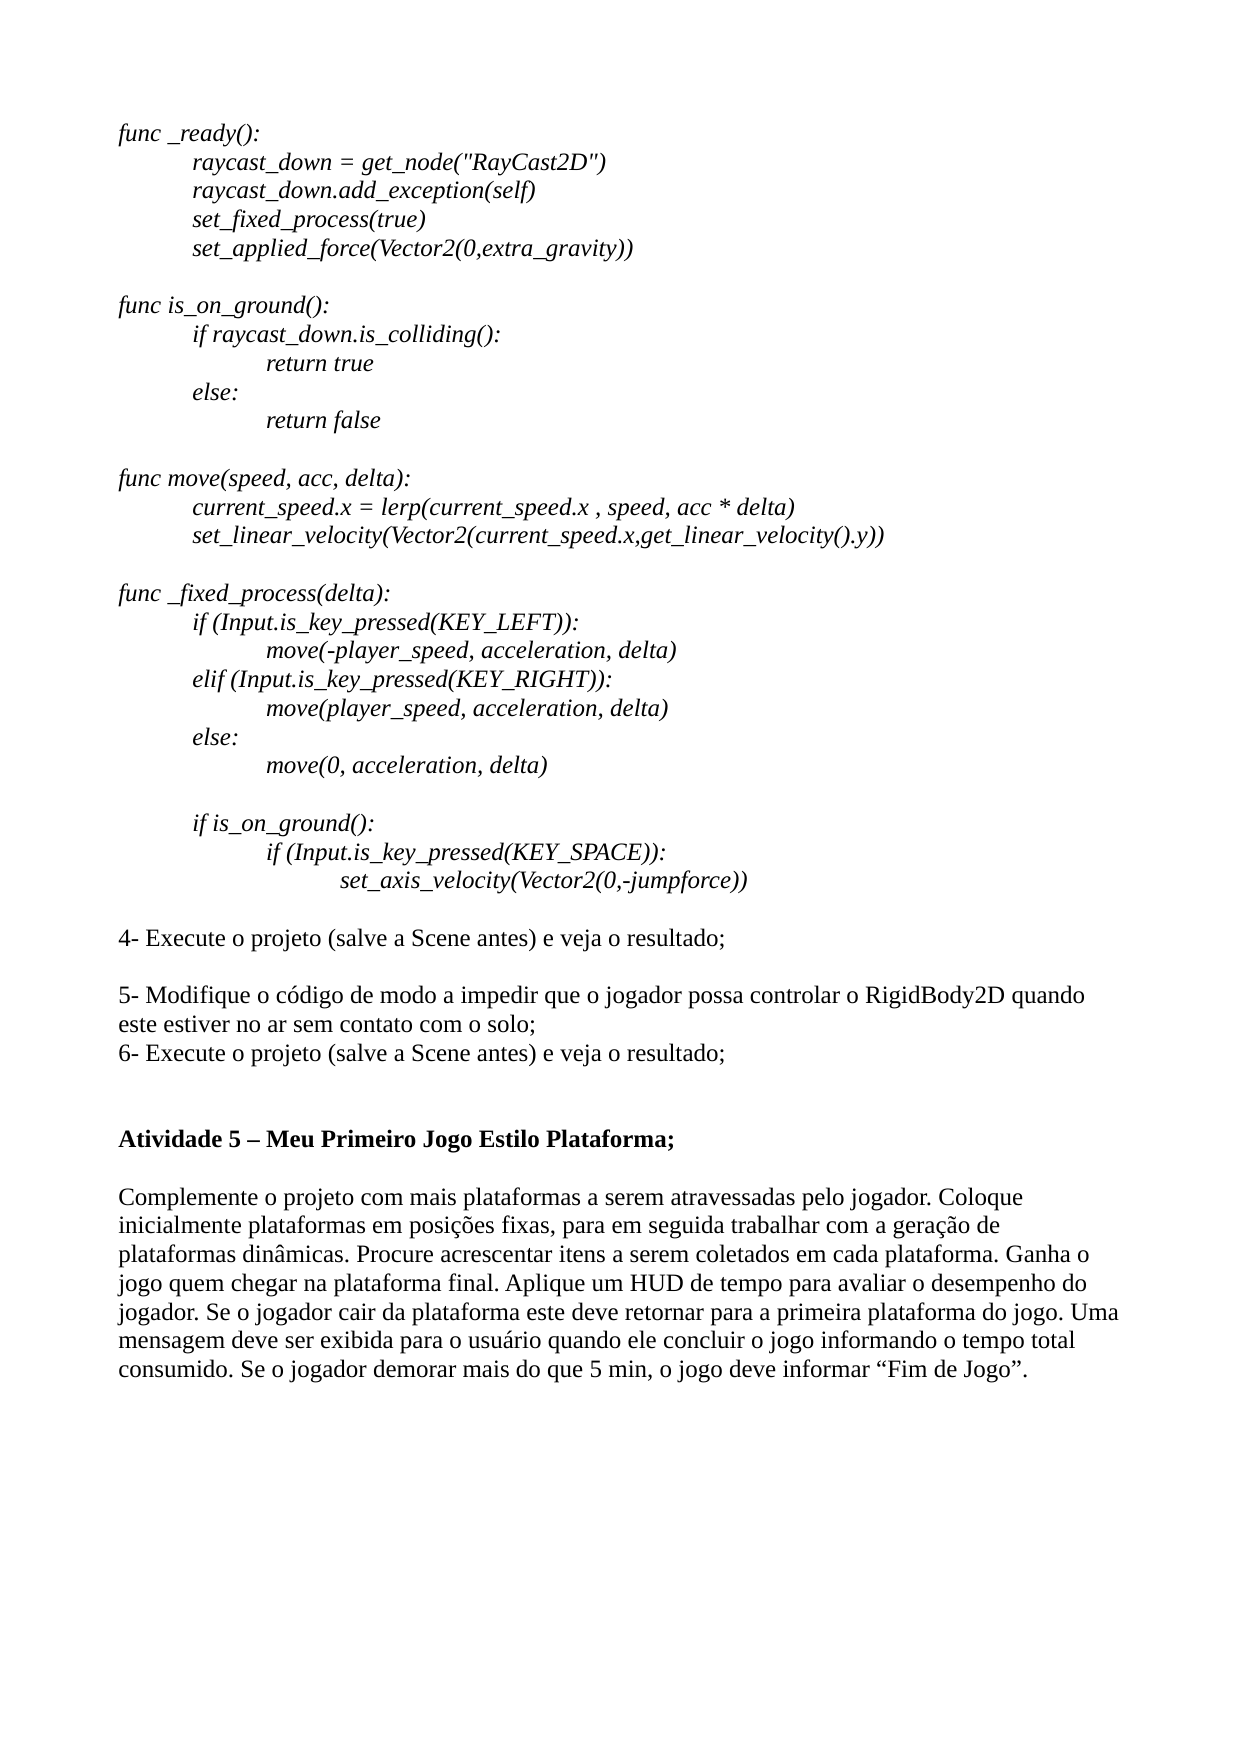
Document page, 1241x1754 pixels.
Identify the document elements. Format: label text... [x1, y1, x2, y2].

text Complemente o projeto com mais plataformas a serem atravessadas pelo jogador. Coloque inicialmente plataformas em posições fixas, para em seguida trabalhar com a geração de plataformas dinâmicas. Procure acrescentar itens a serem coletados em cada plataforma. Ganha o jogo quem chegar na plataforma final. Aplique um HUD de tempo para avaliar o desempenho do jogador. Se o jogador cair da plataforma este deve retornar para a primeira plataforma do jogo. Uma mensagem deve ser exibida para o usuário quando ele concluir o jogo informando o tempo total consumido. Se o jogador demorar mais do que 5 min, o jogo deve informar “Fim de Jogo”. [118, 1182, 1122, 1383]
text func _ready(): raycast_down = get_node("RayCast2D") raycast_down.add_exception(self) set_fixed_process(true) set_applied_force(Vector2(0,extra_gravity)) func is_on_ground(): if raycast_down.is_colliding(): return true else: return false func move(speed, acc, delta): current_speed.x = lerp(current_speed.x , speed, acc * delta) set_linear_velocity(Vector2(current_speed.x,get_linear_velocity().y)) func _fixed_process(delta): if (Input.is_key_pressed(KEY_LEFT)): move(-player_speed, acceleration, delta) elif (Input.is_key_pressed(KEY_RIGHT)): move(player_speed, acceleration, delta) else: move(0, acceleration, delta) if is_on_ground(): if (Input.is_key_pressed(KEY_SPACE)): set_axis_velocity(Vector2(0,-jumpforce)) 4- Execute o projeto (salve a Scene antes) e veja o resultado; [118, 118, 1122, 952]
text 5- Modifique o código de modo a impedir que o jogador possa controlar o RigidBody2D quando este estiver no ar sem contato com o solo; [118, 981, 1122, 1038]
text Atividade 5 – Meu Primeiro Jogo Estilo Plataforma; [118, 1124, 1122, 1153]
text 6- Execute o projeto (salve a Scene antes) e veja o resultado; [118, 1038, 1122, 1067]
